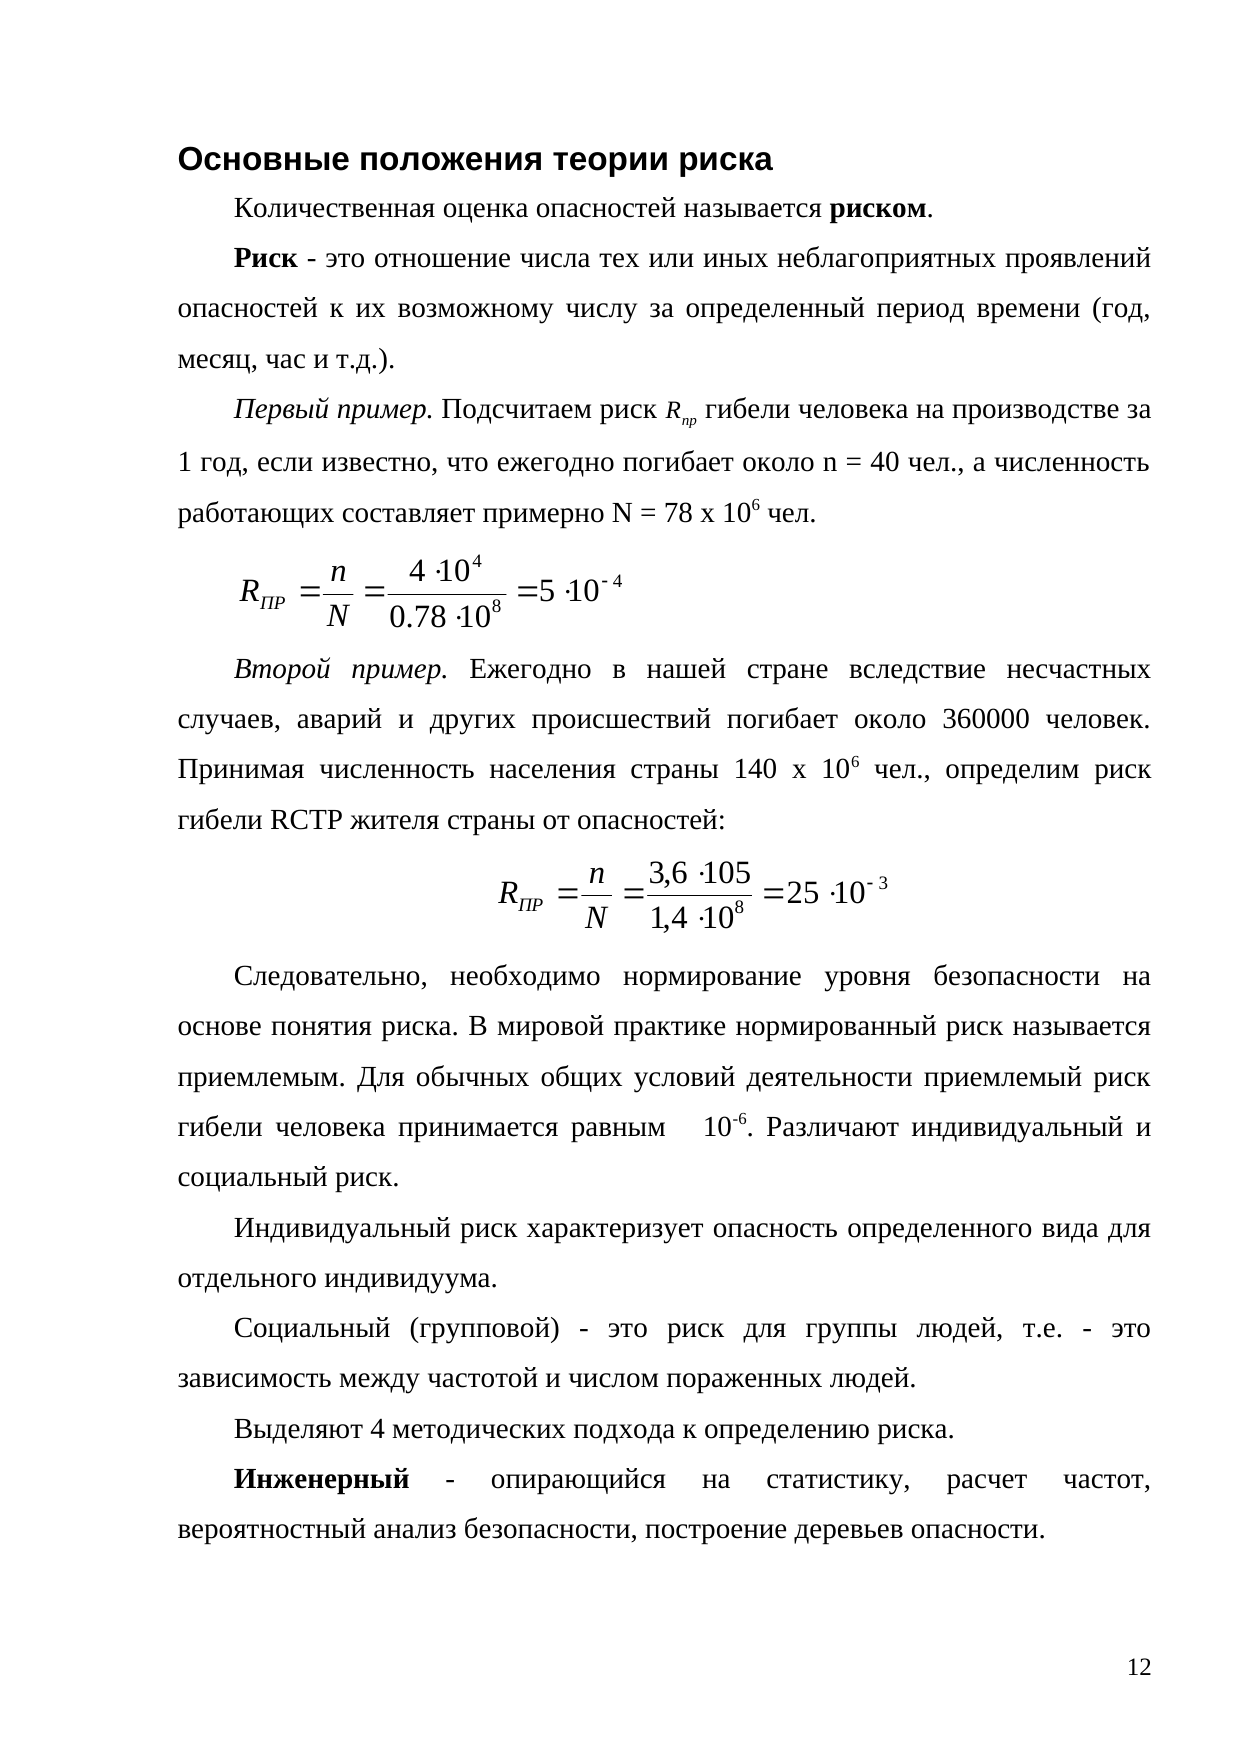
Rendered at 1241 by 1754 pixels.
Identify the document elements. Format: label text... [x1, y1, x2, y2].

text Социальный (групповой) - это риск для группы людей, т.е. - это зависимость между частотой и числом пораженных людей. [177, 1310, 1152, 1394]
text Следовательно, необходимо нормирование уровня безопасности на основе понятия риска. В мировой практике нормированный риск называется приемлемым. Для обычных общих условий деятельности приемлемый риск гибели человека принимается равным 10-6. Различают индивидуальный и социальный риск. [177, 958, 1152, 1193]
text Инженерный - опирающийся на статистику, расчет частот, вероятностный анализ безопасности, построение деревьев опасности. [177, 1461, 1152, 1545]
text Риск - это отношение числа тех или иных неблагоприятных проявлений опасностей к их возможному числу за определенный период времени (год, месяц, час и т.д.). [177, 240, 1152, 374]
subtitle Основные положения теории риска [177, 139, 1152, 177]
text Второй пример. Ежегодно в нашей стране вследствие несчастных случаев, аварий и других происшествий погибает около 360000 человек. Принимая численность населения страны 140 x 106 чел., определим риск гибели RСТР жителя страны от опасностей: [177, 651, 1152, 835]
text Количественная оценка опасностей называется риском. [177, 190, 1152, 223]
text Первый пример. Подсчитаем риск гибели человека на производстве за 1 год, если известно, что ежегодно погибает около n = 40 чел., а численность работающих составляет примерно N = 78 x 106 чел. [177, 391, 1152, 528]
text Индивидуальный риск характеризует опасность определенного вида для отдельного индивидуума. [177, 1210, 1152, 1293]
text Выделяют 4 методических подхода к определению риска. [177, 1411, 1152, 1444]
